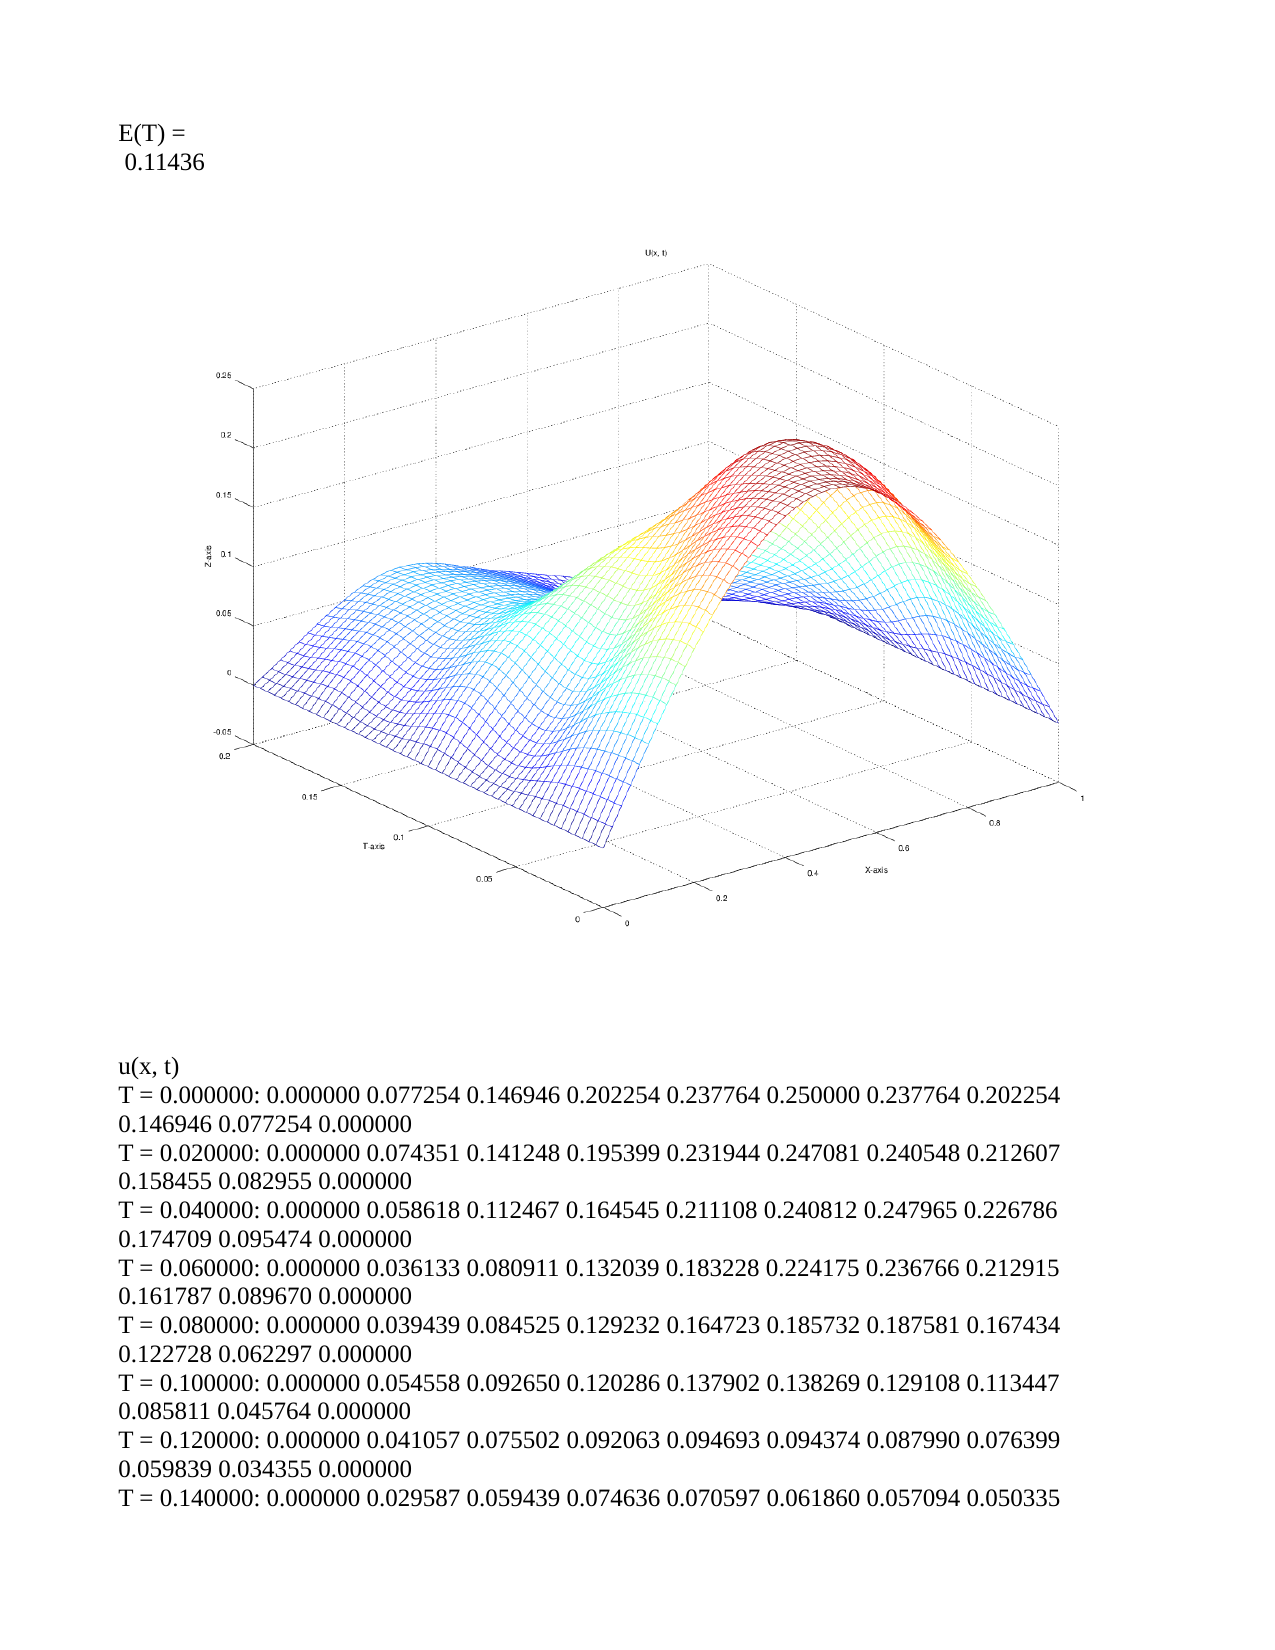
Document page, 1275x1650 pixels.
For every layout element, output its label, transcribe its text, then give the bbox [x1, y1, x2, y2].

text T = 0.060000: 0.000000 0.036133 0.080911 0.132039 0.183228 0.224175 0.236766 0.212915 0.161787 0.089670 0.000000 [118, 1253, 1157, 1310]
text 0.11436 [118, 147, 1157, 176]
text E(T) = [118, 118, 1157, 147]
text T = 0.100000: 0.000000 0.054558 0.092650 0.120286 0.137902 0.138269 0.129108 0.113447 0.085811 0.045764 0.000000 [118, 1368, 1157, 1425]
text T = 0.080000: 0.000000 0.039439 0.084525 0.129232 0.164723 0.185732 0.187581 0.167434 0.122728 0.062297 0.000000 [118, 1310, 1157, 1368]
text T = 0.140000: 0.000000 0.029587 0.059439 0.074636 0.070597 0.061860 0.057094 0.050335 [118, 1483, 1157, 1511]
picture [118, 204, 1157, 994]
text u(x, t) [118, 1051, 1157, 1080]
text T = 0.120000: 0.000000 0.041057 0.075502 0.092063 0.094693 0.094374 0.087990 0.076399 0.059839 0.034355 0.000000 [118, 1425, 1157, 1483]
text T = 0.040000: 0.000000 0.058618 0.112467 0.164545 0.211108 0.240812 0.247965 0.226786 0.174709 0.095474 0.000000 [118, 1195, 1157, 1253]
text T = 0.000000: 0.000000 0.077254 0.146946 0.202254 0.237764 0.250000 0.237764 0.202254 0.146946 0.077254 0.000000 [118, 1080, 1157, 1138]
text T = 0.020000: 0.000000 0.074351 0.141248 0.195399 0.231944 0.247081 0.240548 0.212607 0.158455 0.082955 0.000000 [118, 1138, 1157, 1195]
